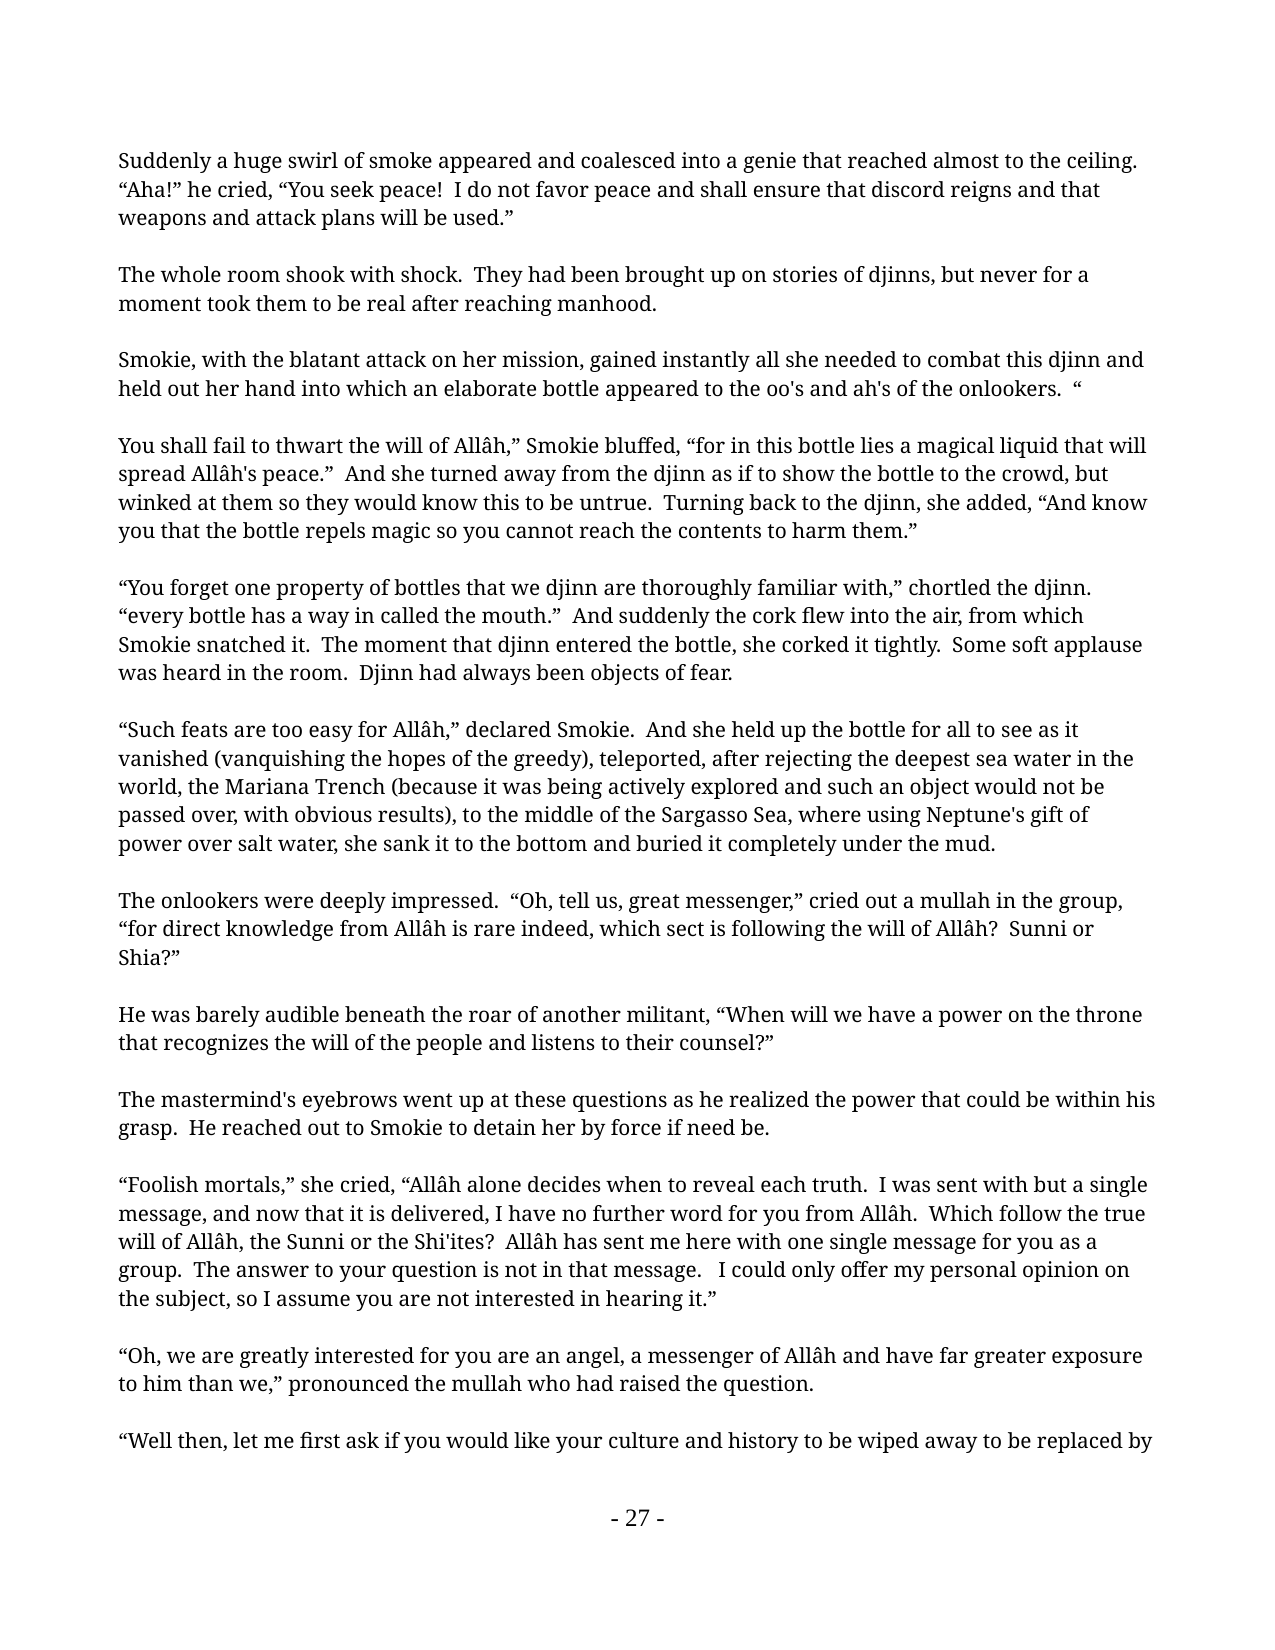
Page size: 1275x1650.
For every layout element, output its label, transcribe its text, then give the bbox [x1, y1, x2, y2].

text “Foolish mortals,” she cried, “Allâh alone decides when to reveal each truth. I was sent with but a single message, and now that it is delivered, I have no further word for you from Allâh. Which follow the true will of Allâh, the Sunni or the Shi'ites? Allâh has sent me here with one single message for you as a group. The answer to your question is not in that message. I could only offer my personal opinion on the subject, so I assume you are not interested in hearing it.” [118, 1170, 1157, 1312]
text He was barely audible beneath the roar of another militant, “When will we have a power on the throne that recognizes the will of the people and listens to their counsel?” [118, 1000, 1157, 1057]
text You shall fail to thwart the will of Allâh,” Smokie bluffed, “for in this bottle lies a magical liquid that will spread Allâh's peace.” And she turned away from the djinn as if to show the bottle to the crowd, but winked at them so they would know this to be untrue. Turning back to the djinn, she added, “And know you that the bottle repels magic so you cannot reach the contents to harm them.” [118, 431, 1157, 545]
text The mastermind's eyebrows went up at these questions as he realized the power that could be within his grasp. He reached out to Smokie to detain her by force if need be. [118, 1085, 1157, 1142]
text “Oh, we are greatly interested for you are an angel, a messenger of Allâh and have far greater exposure to him than we,” pronounced the mullah who had raised the question. [118, 1341, 1157, 1398]
text “You forget one property of bottles that we djinn are thoroughly familiar with,” chortled the djinn. “every bottle has a way in called the mouth.” And suddenly the cork flew into the air, from which Smokie snatched it. The moment that djinn entered the bottle, she corked it tightly. Some soft applause was heard in the room. Djinn had always been objects of fear. [118, 573, 1157, 687]
text “Such feats are too easy for Allâh,” declared Smokie. And she held up the bottle for all to see as it vanished (vanquishing the hopes of the greedy), teleported, after rejecting the deepest sea water in the world, the Mariana Trench (because it was being actively explored and such an object would not be passed over, with obvious results), to the middle of the Sargasso Sea, where using Neptune's gift of power over salt water, she sank it to the bottom and buried it completely under the mud. [118, 715, 1157, 857]
text The whole room shook with shock. They had been brought up on stories of djinns, but never for a moment took them to be real after reaching manhood. [118, 260, 1157, 317]
text The onlookers were deeply impressed. “Oh, tell us, great messenger,” cried out a mullah in the group, “for direct knowledge from Allâh is rare indeed, which sect is following the will of Allâh? Sunni or Shia?” [118, 886, 1157, 971]
text Smokie, with the blatant attack on her mission, gained instantly all she needed to combat this djinn and held out her hand into which an elaborate bottle appeared to the oo's and ah's of the onlookers. “ [118, 346, 1157, 402]
text “Well then, let me first ask if you would like your culture and history to be wiped away to be replaced by [118, 1426, 1157, 1455]
text Suddenly a huge swirl of smoke appeared and coalesced into a genie that reached almost to the ceiling. “Aha!” he cried, “You seek peace! I do not favor peace and shall ensure that discord reigns and that weapons and attack plans will be used.” [118, 147, 1157, 232]
